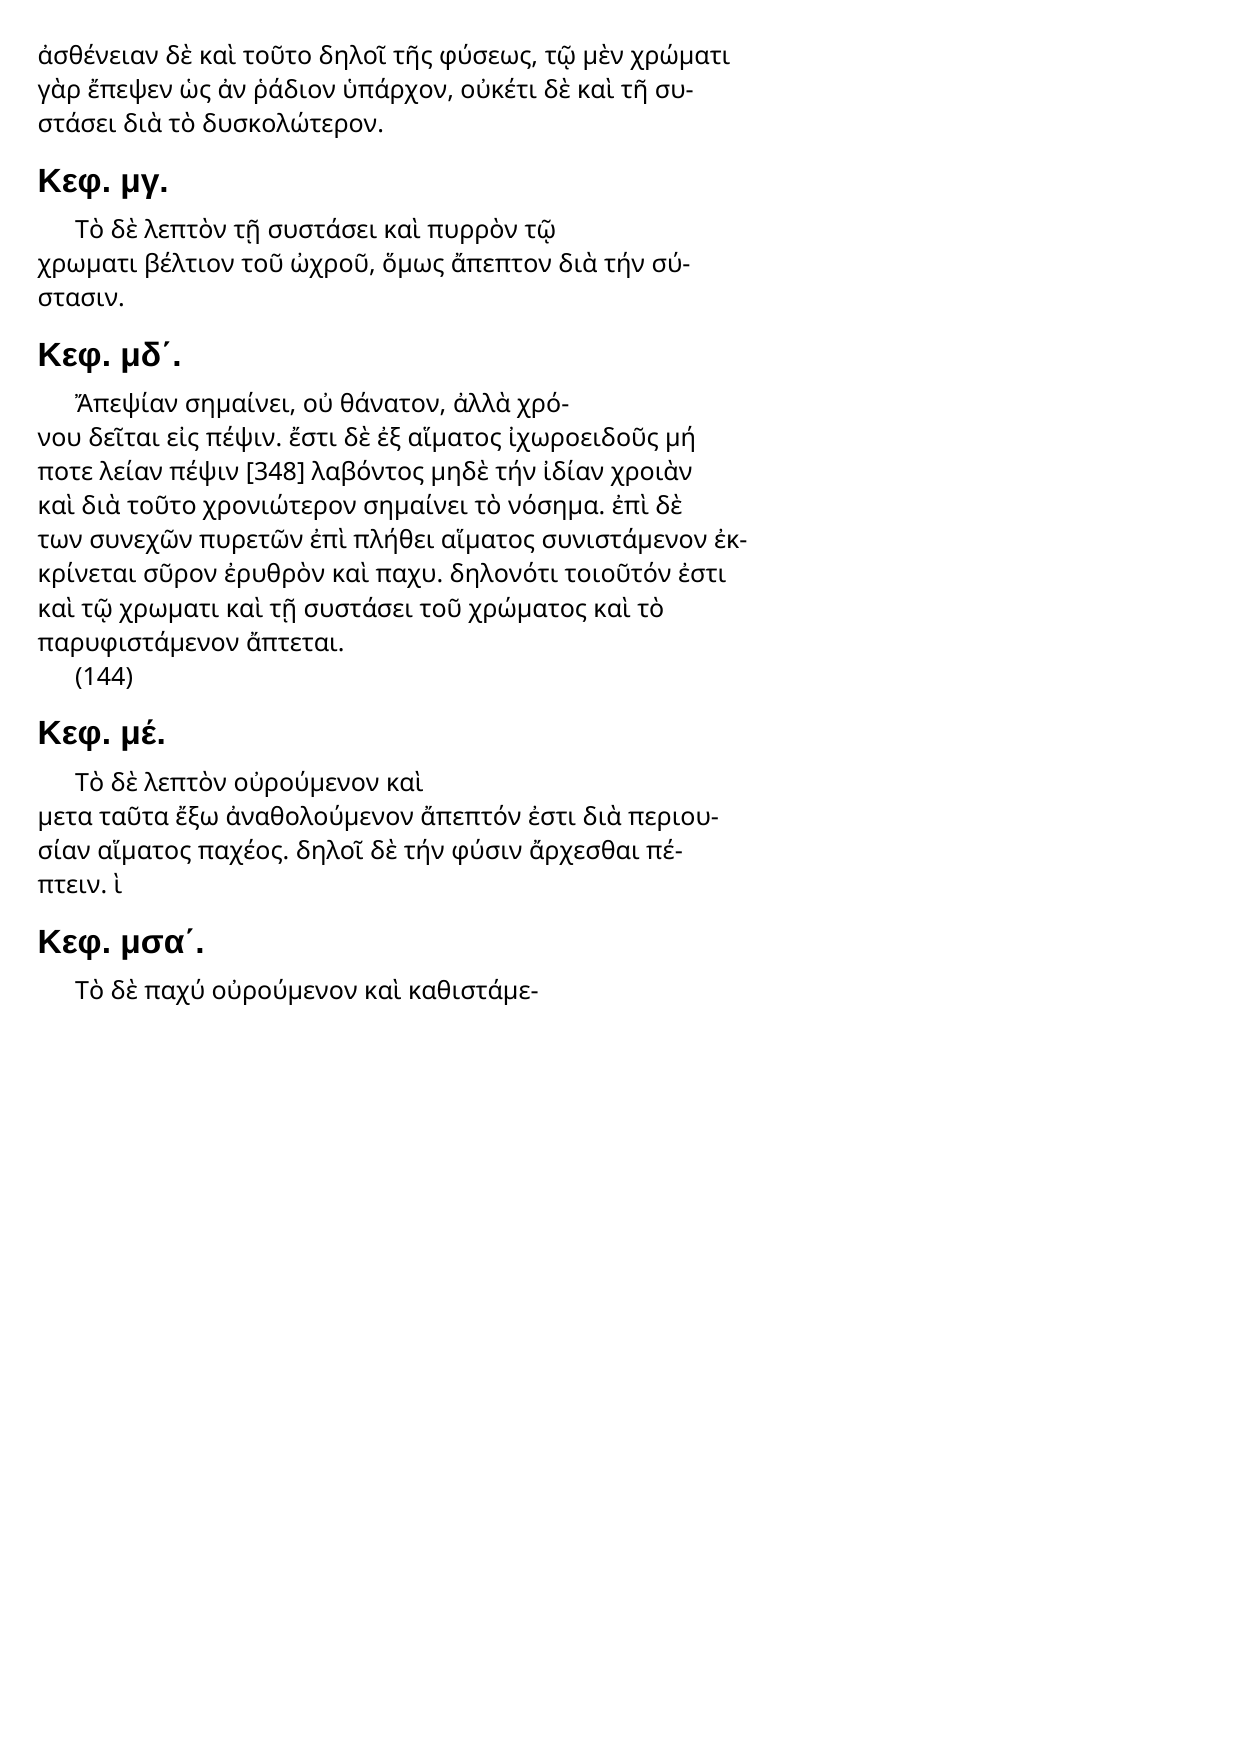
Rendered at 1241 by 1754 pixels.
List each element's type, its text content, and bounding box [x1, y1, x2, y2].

text ἀσθένειαν δὲ καὶ τοῦτο δηλοῖ τῆς φύσεως, τῷ μὲν χρώματι γὰρ ἔπεψεν ὡς ἀν ῥάδιον ὑπάρχον, οὐκέτι δὲ καὶ τῆ συ- στάσει διὰ τὸ δυσκολώτερον. [37, 37, 1203, 140]
text Τὸ δὲ παχύ οὐρούμενον καὶ καθιστάμε- [37, 973, 1203, 1007]
text Τὸ δὲ λεπτὸν οὐρούμενον καὶ μετα ταῦτα ἔξω ἀναθολούμενον ἄπεπτόν ἐστι διὰ περιου- σίαν αἵματος παχέος. δηλοῖ δὲ τήν φύσιν ἄρχεσθαι πέ- πτειν. ὶ [37, 764, 1203, 901]
subtitle Κεφ. μσα΄. [37, 921, 1203, 960]
subtitle Κεφ. μδ΄. [37, 335, 1203, 373]
text Ἄπεψίαν σημαίνει, οὐ θάνατον, ἀλλὰ χρό- νου δεῖται εἰς πέψιν. ἔστι δὲ ἐξ αἵματος ἰχωροειδοῦς μή ποτε λείαν πέψιν [348] λαβόντος μηδὲ τήν ἰδίαν χροιὰν καὶ διὰ τοῦτο χρονιώτερον σημαίνει τὸ νόσημα. ἐπὶ δὲ των συνεχῶν πυρετῶν ἐπὶ πλήθει αἵματος συνιστάμενον ἐκ- κρίνεται σῦρον ἐρυθρὸν καὶ παχυ. δηλονότι τοιοῦτόν ἐστι καὶ τῷ χρωματι καὶ τῇ συστάσει τοῦ χρώματος καὶ τὸ παρυφιστάμενον ἄπτεται. [37, 386, 1203, 658]
text Τὸ δὲ λεπτὸν τῇ συστάσει καὶ πυρρὸν τῷ χρωματι βέλτιον τοῦ ὠχροῦ, ὅμως ἄπεπτον διὰ τήν σύ- στασιν. [37, 212, 1203, 314]
subtitle Κεφ. μγ. [37, 161, 1203, 199]
text (144) [37, 658, 1203, 692]
subtitle Κεφ. μέ. [37, 713, 1203, 752]
